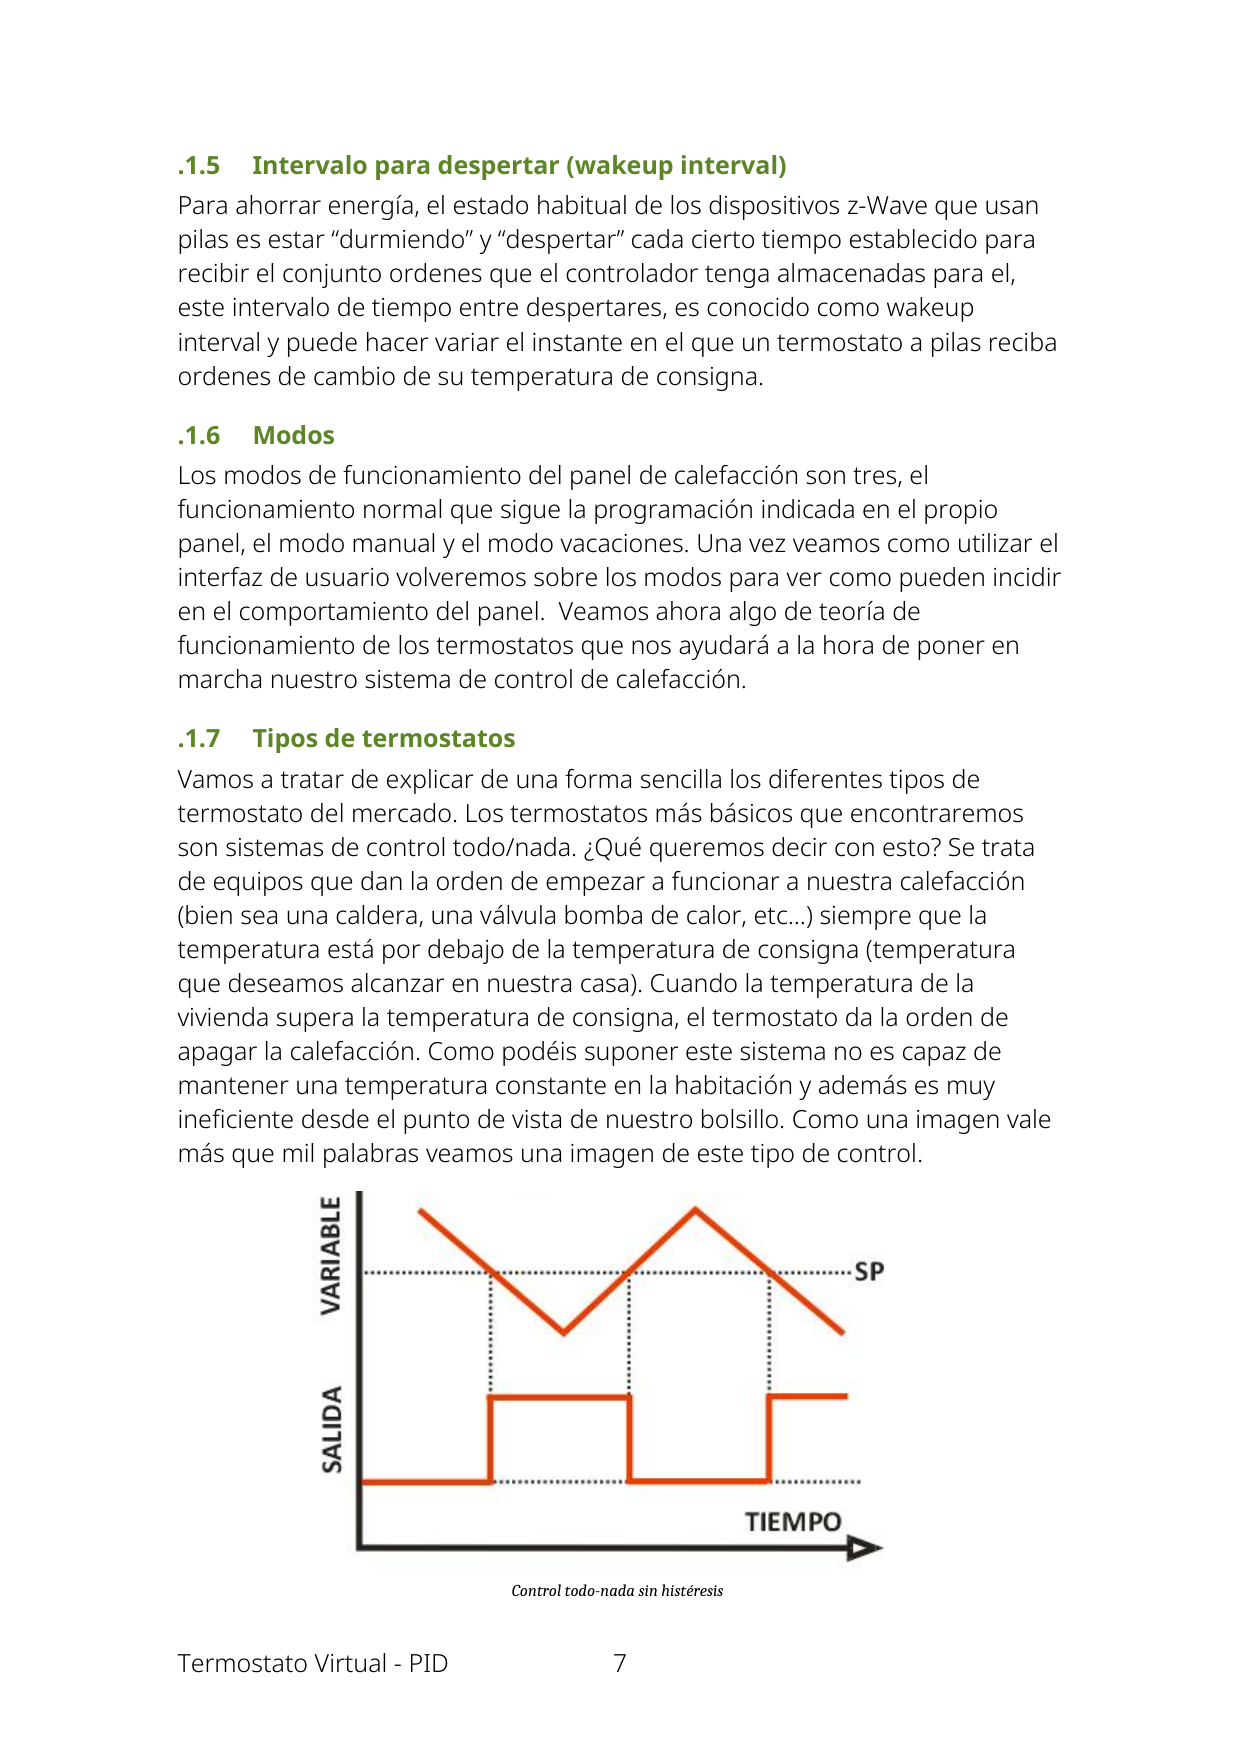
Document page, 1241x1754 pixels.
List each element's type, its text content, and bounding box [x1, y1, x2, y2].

text Los modos de funcionamiento del panel de calefacción son tres, el funcionamiento normal que sigue la programación indicada en el propio panel, el modo manual y el modo vacaciones. Una vez veamos como utilizar el interfaz de usuario volveremos sobre los modos para ver como pueden incidir en el comportamiento del panel. Veamos ahora algo de teoría de funcionamiento de los termostatos que nos ayudará a la hora de poner en marcha nuestro sistema de control de calefacción. [177, 458, 1063, 696]
subtitle Modos [177, 417, 1063, 451]
text Para ahorrar energía, el estado habitual de los dispositivos z-Wave que usan pilas es estar “durmiendo” y “despertar” cada cierto tiempo establecido para recibir el conjunto ordenes que el controlador tenga almacenadas para el, este intervalo de tiempo entre despertares, es conocido como wakeup interval y puede hacer variar el instante en el que un termostato a pilas reciba ordenes de cambio de su temperatura de consigna. [177, 188, 1063, 392]
text Vamos a tratar de explicar de una forma sencilla los diferentes tipos de termostato del mercado. Los termostatos más básicos que encontraremos son sistemas de control todo/nada. ¿Qué queremos decir con esto? Se trata de equipos que dan la orden de empezar a funcionar a nuestra calefacción (bien sea una caldera, una válvula bomba de calor, etc...) siempre que la temperatura está por debajo de la temperatura de consigna (temperatura que deseamos alcanzar en nuestra casa). Cuando la temperatura de la vivienda supera la temperatura de consigna, el termostato da la orden de apagar la calefacción. Como podéis suponer este sistema no es capaz de mantener una temperatura constante en la habitación y además es muy ineficiente desde el punto de vista de nuestro bolsillo. Como una imagen vale más que mil palabras veamos una imagen de este tipo de control. [177, 761, 1063, 1170]
picture [312, 1191, 928, 1581]
subtitle Tipos de termostatos [177, 721, 1063, 755]
subtitle Intervalo para despertar (wakeup interval) [177, 148, 1063, 182]
list Control todo-nada sin histéresis [177, 1191, 1063, 1600]
